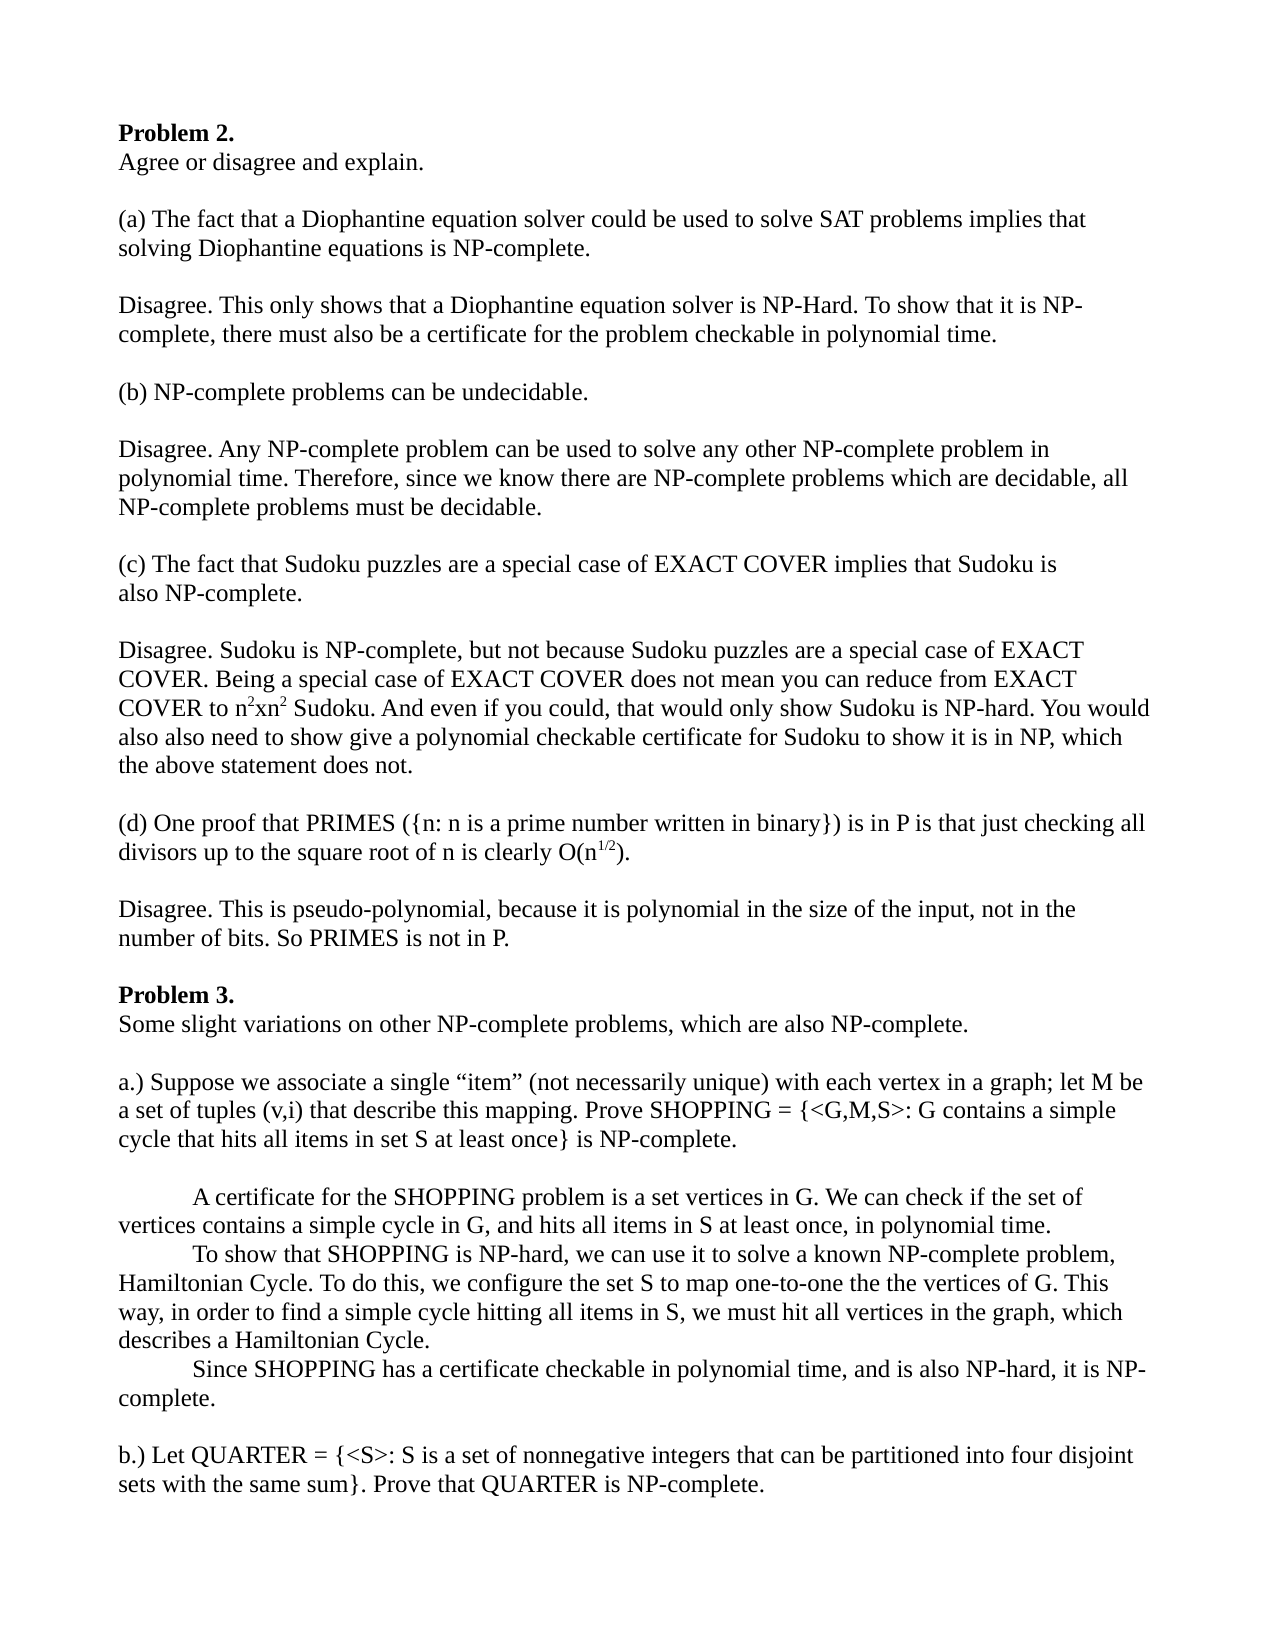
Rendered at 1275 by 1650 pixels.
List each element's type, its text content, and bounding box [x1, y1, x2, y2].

text Some slight variations on other NP-complete problems, which are also NP-complete. [118, 1009, 1157, 1038]
text Disagree. This only shows that a Diophantine equation solver is NP-Hard. To show that it is NP-complete, there must also be a certificate for the problem checkable in polynomial time. [118, 291, 1157, 348]
text To show that SHOPPING is NP-hard, we can use it to solve a known NP-complete problem, Hamiltonian Cycle. To do this, we configure the set S to map one-to-one the the vertices of G. This way, in order to find a simple cycle hitting all items in S, we must hit all vertices in the graph, which describes a Hamiltonian Cycle. [118, 1239, 1157, 1354]
text Disagree. This is pseudo-polynomial, because it is polynomial in the size of the input, not in the number of bits. So PRIMES is not in P. [118, 894, 1157, 952]
text Problem 2. [118, 118, 1157, 147]
text also NP-complete. [118, 578, 1157, 607]
text A certificate for the SHOPPING problem is a set vertices in G. We can check if the set of vertices contains a simple cycle in G, and hits all items in S at least once, in polynomial time. [118, 1182, 1157, 1239]
text (b) NP-complete problems can be undecidable. [118, 377, 1157, 406]
text Disagree. Sudoku is NP-complete, but not because Sudoku puzzles are a special case of EXACT COVER. Being a special case of EXACT COVER does not mean you can reduce from EXACT COVER to n2xn2 Sudoku. And even if you could, that would only show Sudoku is NP-hard. You would also also need to show give a polynomial checkable certificate for Sudoku to show it is in NP, which the above statement does not. [118, 636, 1157, 779]
text (c) The fact that Sudoku puzzles are a special case of EXACT COVER implies that Sudoku is [118, 549, 1157, 578]
text Disagree. Any NP-complete problem can be used to solve any other NP-complete problem in polynomial time. Therefore, since we know there are NP-complete problems which are decidable, all NP-complete problems must be decidable. [118, 434, 1157, 521]
text Since SHOPPING has a certificate checkable in polynomial time, and is also NP-hard, it is NP-complete. [118, 1354, 1157, 1412]
text (d) One proof that PRIMES ({n: n is a prime number written in binary}) is in P is that just checking all divisors up to the square root of n is clearly O(n1/2). [118, 808, 1157, 866]
text (a) The fact that a Diophantine equation solver could be used to solve SAT problems implies that solving Diophantine equations is NP-complete. [118, 204, 1157, 262]
text a.) Suppose we associate a single “item” (not necessarily unique) with each vertex in a graph; let M be a set of tuples (v,i) that describe this mapping. Prove SHOPPING = {<G,M,S>: G contains a simple cycle that hits all items in set S at least once} is NP-complete. [118, 1067, 1157, 1153]
text b.) Let QUARTER = {<S>: S is a set of nonnegative integers that can be partitioned into four disjoint sets with the same sum}. Prove that QUARTER is NP-complete. [118, 1441, 1157, 1498]
text Problem 3. [118, 981, 1157, 1009]
text Agree or disagree and explain. [118, 147, 1157, 176]
